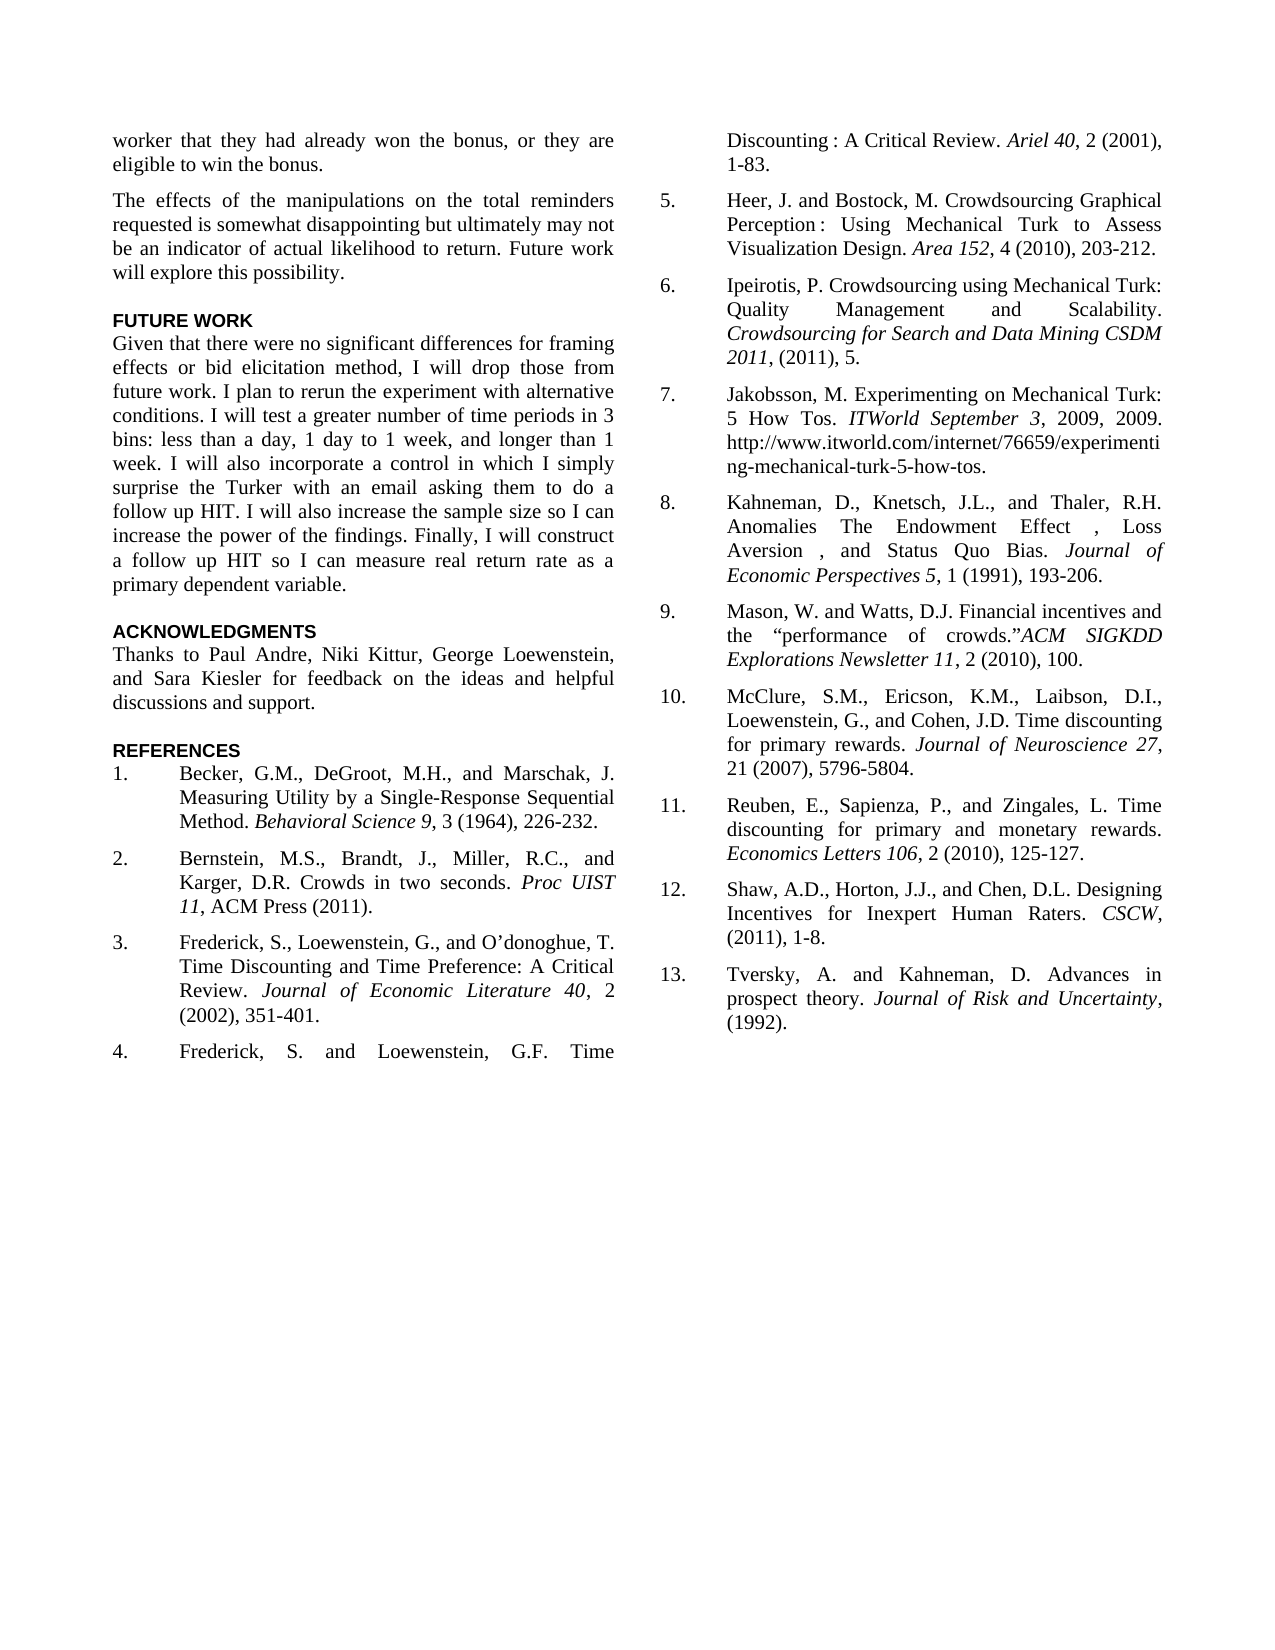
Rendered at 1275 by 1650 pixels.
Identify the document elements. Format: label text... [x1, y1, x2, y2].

text 8. Kahneman, D., Knetsch, J.L., and Thaler, R.H. Anomalies The Endowment Effect , Loss Aversion , and Status Quo Bias. Journal of Economic Perspectives 5, 1 (1991), 193-206. [660, 490, 1162, 587]
text 5. Heer, J. and Bostock, M. Crowdsourcing Graphical Perception : Using Mechanical Turk to Assess Visualization Design. Area 152, 4 (2010), 203-212. [660, 188, 1162, 260]
text 9. Mason, W. and Watts, D.J. Financial incentives and the “performance of crowds.”ACM SIGKDD Explorations Newsletter 11, 2 (2010), 100. [660, 599, 1162, 671]
subtitle REFERENCES [112, 739, 615, 761]
text The effects of the manipulations on the total reminders requested is somewhat disappointing but ultimately may not be an indicator of actual likelihood to return. Future work will explore this possibility. [112, 188, 615, 284]
text 7. Jakobsson, M. Experimenting on Mechanical Turk: 5 How Tos. ITWorld September 3, 2009, 2009. http://www.itworld.com/internet/76659/experimenting-mechanical-turk-5-how-tos. [660, 382, 1162, 478]
text worker that they had already won the bonus, or they are eligible to win the bonus. [112, 127, 615, 176]
subtitle ACKNOWLEDGMENTS [112, 621, 615, 642]
text Given that there were no significant differences for framing effects or bid elicitation method, I will drop those from future work. I plan to rerun the experiment with alternative conditions. I will test a greater number of time periods in 3 bins: less than a day, 1 day to 1 week, and longer than 1 week. I will also incorporate a control in which I simply surprise the Turker with an email asking them to do a follow up HIT. I will also increase the sample size so I can increase the power of the findings. Finally, I will construct a follow up HIT so I can measure real return rate as a primary dependent variable. [112, 331, 615, 596]
subtitle fUTURE WORK [112, 309, 615, 331]
text Discounting : A Critical Review. Ariel 40, 2 (2001), 1-83. [660, 127, 1162, 176]
text 2. Bernstein, M.S., Brandt, J., Miller, R.C., and Karger, D.R. Crowds in two seconds. Proc UIST 11, ACM Press (2011). [112, 846, 615, 918]
text 6. Ipeirotis, P. Crowdsourcing using Mechanical Turk: Quality Management and Scalability. Crowdsourcing for Search and Data Mining CSDM 2011, (2011), 5. [660, 273, 1162, 369]
text 10. McClure, S.M., Ericson, K.M., Laibson, D.I., Loewenstein, G., and Cohen, J.D. Time discounting for primary rewards. Journal of Neuroscience 27, 21 (2007), 5796-5804. [660, 684, 1162, 780]
text Thanks to Paul Andre, Niki Kittur, George Loewenstein, and Sara Kiesler for feedback on the ideas and helpful discussions and support. [112, 642, 615, 714]
text 11. Reuben, E., Sapienza, P., and Zingales, L. Time discounting for primary and monetary rewards. Economics Letters 106, 2 (2010), 125-127. [660, 792, 1162, 865]
text 4. Frederick, S. and Loewenstein, G.F. Time [112, 1039, 615, 1063]
text 12. Shaw, A.D., Horton, J.J., and Chen, D.L. Designing Incentives for Inexpert Human Raters. CSCW, (2011), 1-8. [660, 877, 1162, 949]
text 1. Becker, G.M., DeGroot, M.H., and Marschak, J. Measuring Utility by a Single-Response Sequential Method. Behavioral Science 9, 3 (1964), 226-232. [112, 761, 615, 833]
text 3. Frederick, S., Loewenstein, G., and O’donoghue, T. Time Discounting and Time Preference: A Critical Review. Journal of Economic Literature 40, 2 (2002), 351-401. [112, 930, 615, 1027]
text 13. Tversky, A. and Kahneman, D. Advances in prospect theory. Journal of Risk and Uncertainty, (1992). [660, 962, 1162, 1034]
